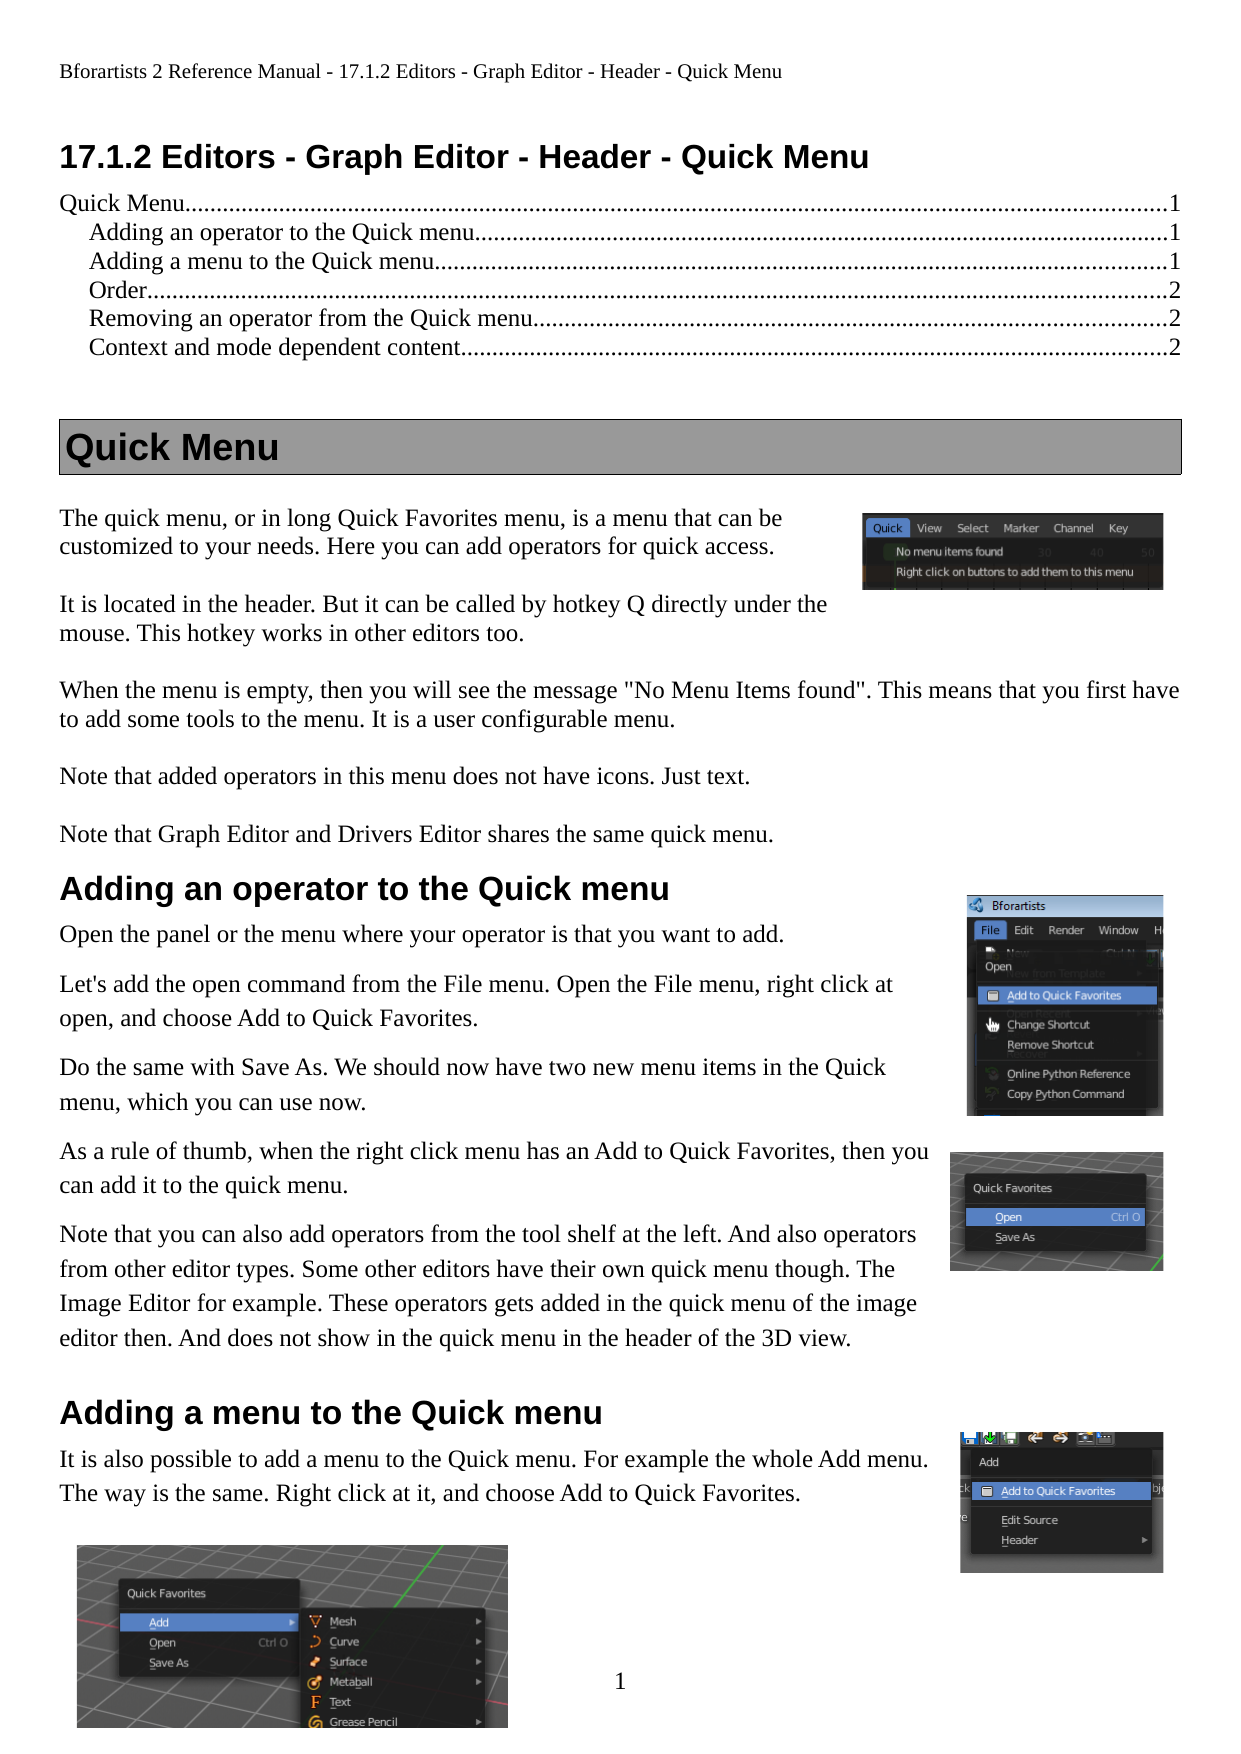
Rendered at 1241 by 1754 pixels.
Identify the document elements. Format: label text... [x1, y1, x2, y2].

picture [950, 1152, 1164, 1271]
text Let's add the open command from the File menu. Open the File menu, right click at open, and choose Add to Quick Favorites. [59, 969, 966, 1032]
text The quick menu, or in long Quick Favorites menu, is a menu that can be customized to your needs. Here you can add operators for quick access. [59, 503, 1181, 560]
text Removing an operator from the Quick menu 2 [88, 303, 1181, 332]
text Note that added operators in this menu does not have icons. Just text. [59, 761, 1181, 790]
text It is located in the header. But it can be called by hotkey Q directly under the mouse. This hotkey works in other editors too. [59, 589, 1181, 646]
table_header Quick Menu [60, 420, 1181, 474]
text Do the same with Save As. We should now have two new menu items in the Quick menu, which you can use now. [59, 1052, 966, 1115]
text Note that Graph Editor and Drivers Editor shares the same quick menu. [59, 819, 1181, 848]
text It is also possible to add a menu to the Quick menu. For example the whole Add menu. The way is the same. Right click at it, and choose Add to Quick Favorites. [59, 1444, 960, 1507]
text When the menu is empty, then you will see the message "No Menu Items found". This means that you first have to add some tools to the menu. It is a user configurable menu. [59, 675, 1181, 733]
text Adding an operator to the Quick menu 1 [88, 217, 1181, 246]
picture [76, 1545, 508, 1728]
text Note that you can also add operators from the tool shelf at the left. And also operators from other editor types. Some other editors have their own quick menu though. The Image Editor for example. These operators gets added in the quick menu of the image editor then. And does not show in the quick menu in the header of the 3D view. [59, 1219, 1181, 1351]
text Adding a menu to the Quick menu 1 [88, 246, 1181, 275]
text Order 2 [88, 275, 1181, 303]
picture [966, 895, 1164, 1116]
text Context and mode dependent content 2 [88, 332, 1181, 361]
subtitle Adding a menu to the Quick menu [59, 1393, 1181, 1431]
subtitle Adding an operator to the Quick menu [59, 868, 1181, 907]
picture [960, 1432, 1164, 1573]
subtitle 17.1.2 Editors - Graph Editor - Header - Quick Menu [59, 138, 1181, 176]
text Quick Menu 1 [59, 188, 1181, 217]
text As a rule of thumb, when the right click menu has an Add to Quick Favorites, then you can add it to the quick menu. [59, 1136, 1181, 1199]
picture [862, 513, 1164, 590]
text Open the panel or the menu where your operator is that you want to add. [59, 919, 966, 948]
